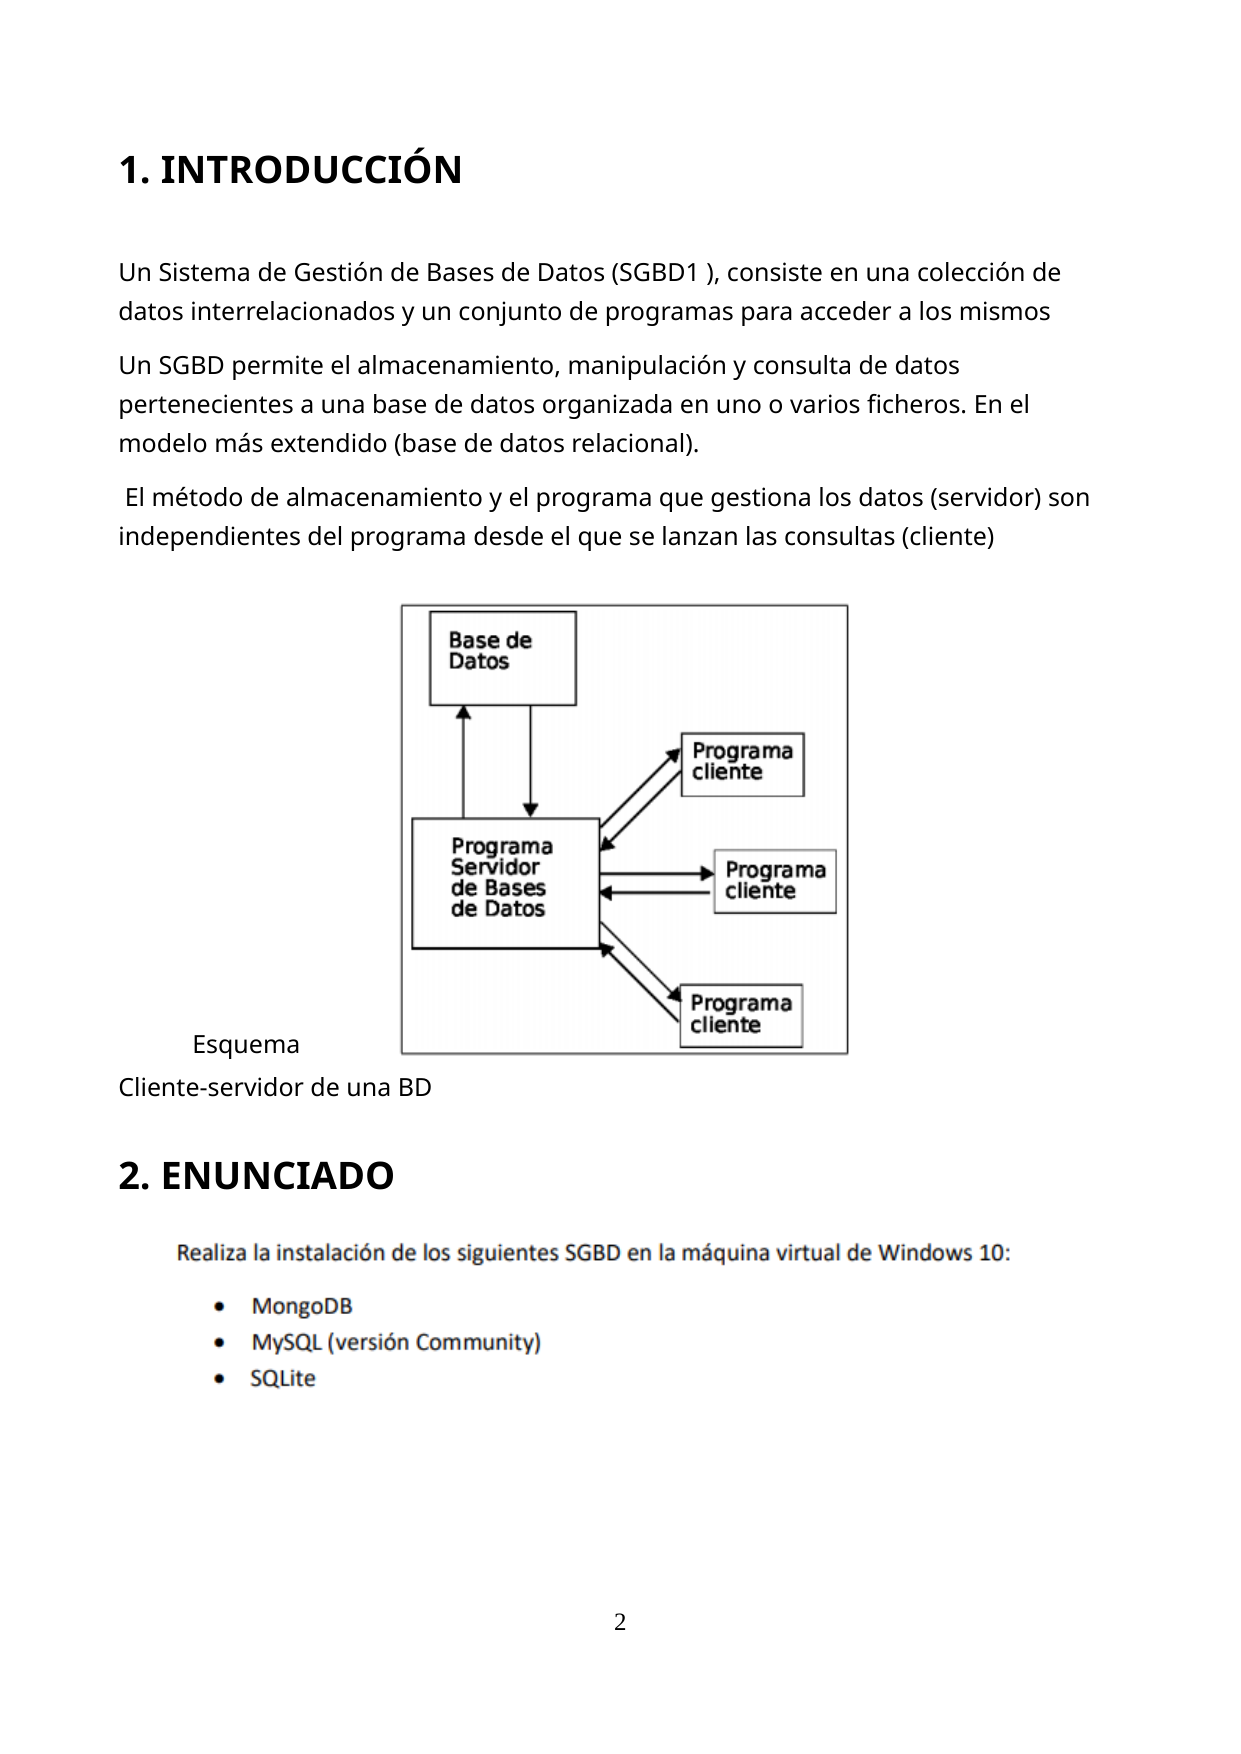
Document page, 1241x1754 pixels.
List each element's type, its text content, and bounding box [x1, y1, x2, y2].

picture [149, 1212, 1091, 1416]
text El método de almacenamiento y el programa que gestiona los datos (servidor) son independientes del programa desde el que se lanzan las consultas (cliente) [118, 480, 1122, 553]
text Un SGBD permite el almacenamiento, manipulación y consulta de datos pertenecientes a una base de datos organizada en uno o varios ficheros. En el modelo más extendido (base de datos relacional). [118, 348, 1122, 460]
subtitle 2. ENUNCIADO [118, 1148, 1122, 1200]
text Un Sistema de Gestión de Bases de Datos (SGBD1 ), consiste en una colección de datos interrelacionados y un conjunto de programas para acceder a los mismos [118, 255, 1122, 328]
subtitle 1. INTRODUCCIÓN [118, 143, 1122, 195]
picture [364, 572, 876, 1070]
text Esquema Cliente-servidor de una BD [118, 954, 1122, 1104]
